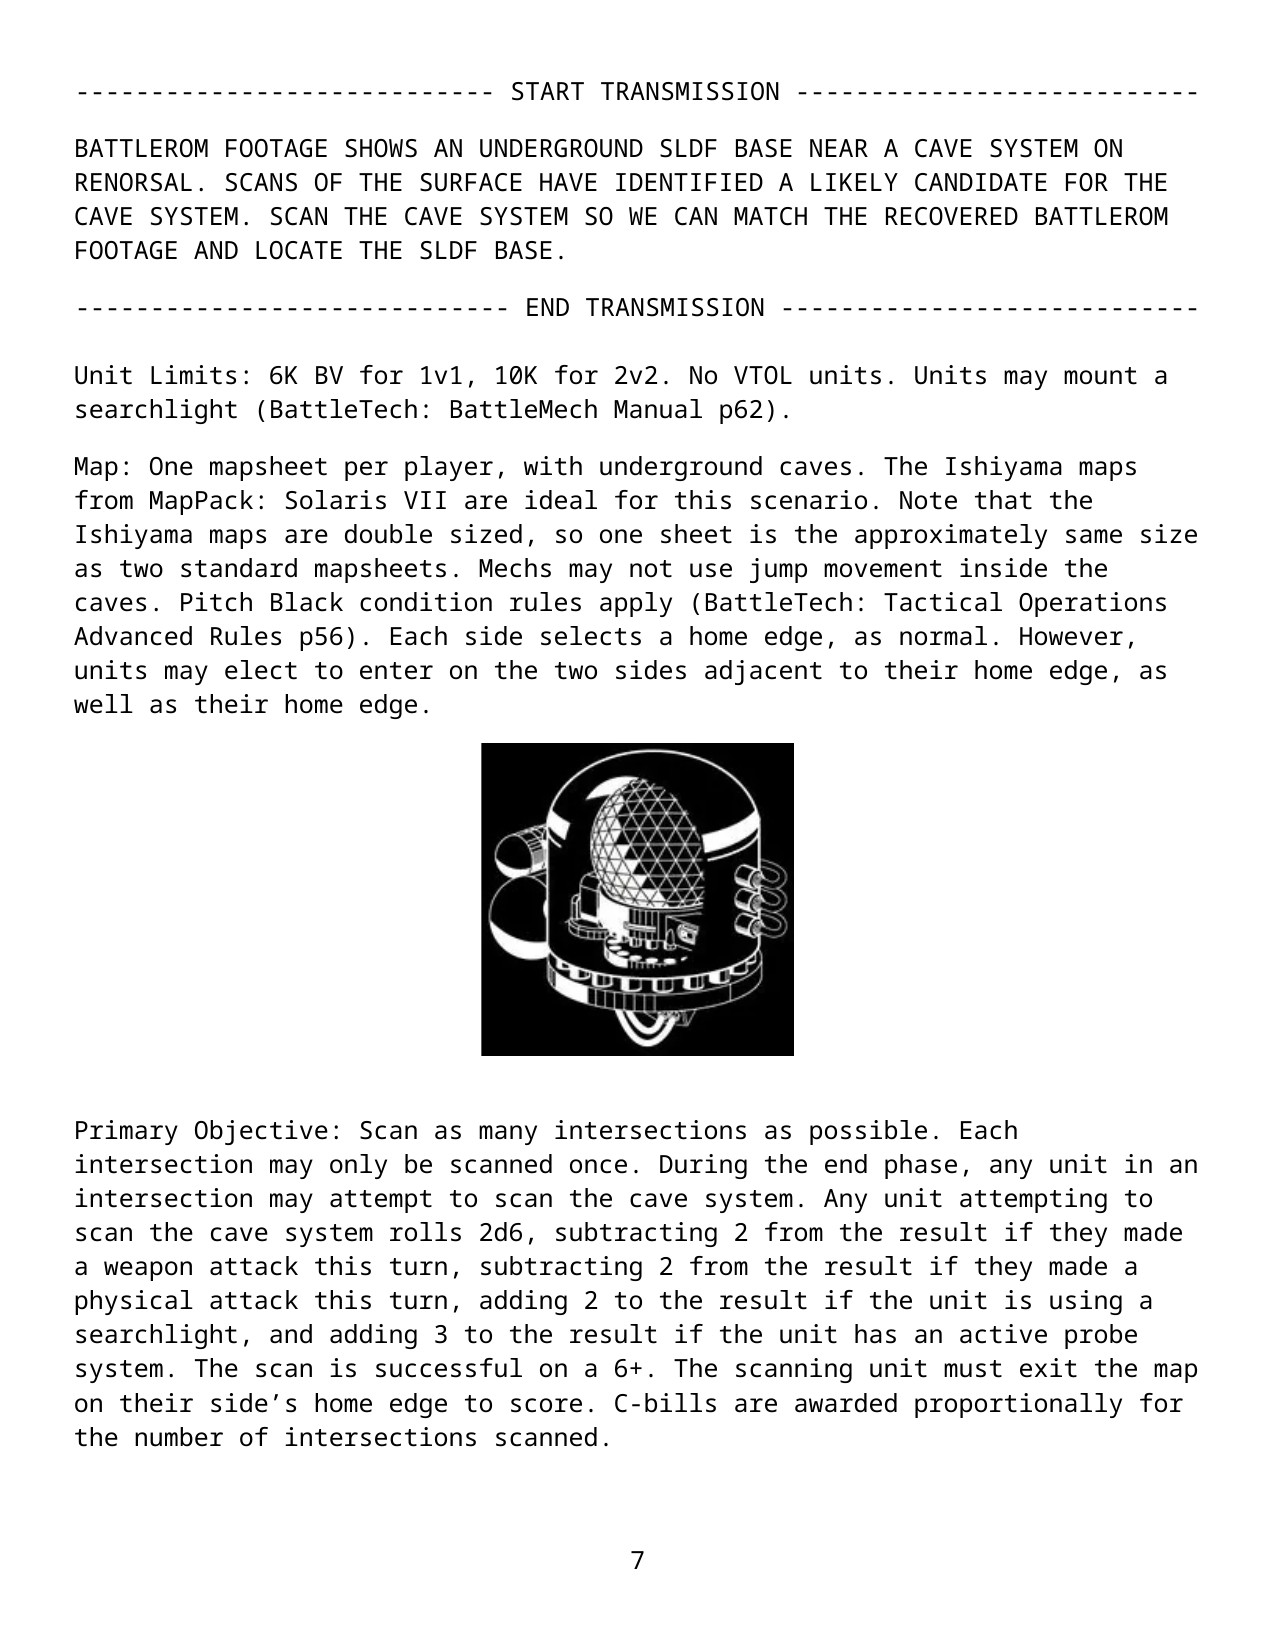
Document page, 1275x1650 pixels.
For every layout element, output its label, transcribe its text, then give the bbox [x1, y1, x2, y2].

text BATTLEROM FOOTAGE SHOWS AN UNDERGROUND SLDF BASE NEAR A CAVE SYSTEM ON RENORSAL. SCANS OF THE SURFACE HAVE IDENTIFIED A LIKELY CANDIDATE FOR THE CAVE SYSTEM. SCAN THE CAVE SYSTEM SO WE CAN MATCH THE RECOVERED BATTLEROM FOOTAGE AND LOCATE THE SLDF BASE. [73, 108, 1201, 267]
text ---------------------------- START TRANSMISSION --------------------------- [73, 73, 1201, 108]
text Unit Limits: 6K BV for 1v1, 10K for 2v2. No VTOL units. Units may mount a searchlight (BattleTech: BattleMech Manual p62). [73, 357, 1201, 426]
picture [481, 743, 794, 1056]
text ----------------------------- END TRANSMISSION ---------------------------- [73, 267, 1201, 323]
text Primary Objective: Scan as many intersections as possible. Each intersection may only be scanned once. During the end phase, any unit in an intersection may attempt to scan the cave system. Any unit attempting to scan the cave system rolls 2d6, subtracting 2 from the result if they made a weapon attack this turn, subtracting 2 from the result if they made a physical attack this turn, adding 2 to the result if the unit is using a searchlight, and adding 3 to the result if the unit has an active probe system. The scan is successful on a 6+. The scanning unit must exit the map on their side’s home edge to score. C-bills are awarded proportionally for the number of intersections scanned. [73, 1113, 1201, 1453]
text Map: One mapsheet per player, with underground caves. The Ishiyama maps from MapPack: Solaris VII are ideal for this scenario. Note that the Ishiyama maps are double sized, so one sheet is the approximately same size as two standard mapsheets. Mechs may not use jump movement inside the caves. Pitch Black condition rules apply (BattleTech: Tactical Operations Advanced Rules p56). Each side selects a home edge, as normal. However, units may elect to enter on the two sides adjacent to their home edge, as well as their home edge. [73, 448, 1201, 721]
